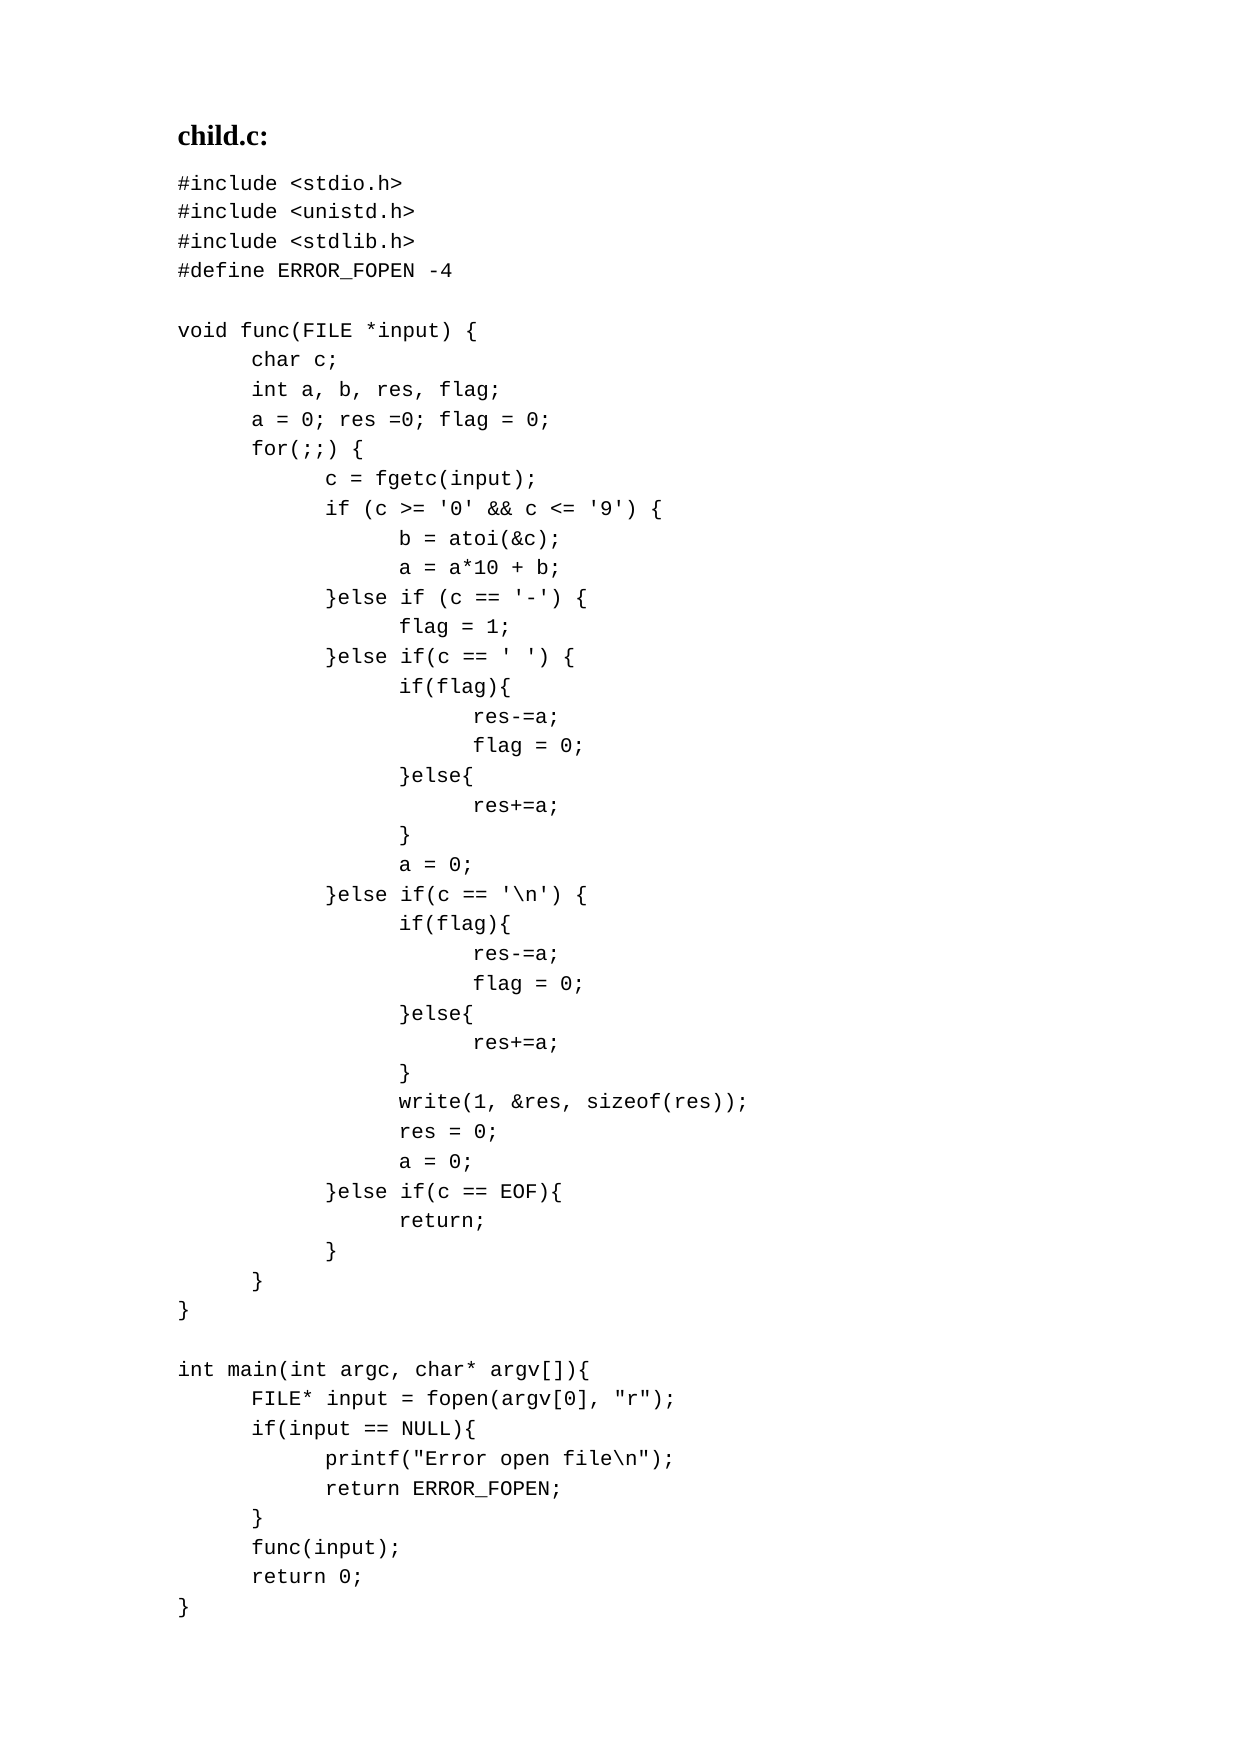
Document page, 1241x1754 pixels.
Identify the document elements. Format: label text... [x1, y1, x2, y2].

text }else if (c == '-') { [177, 581, 1152, 611]
text if (c >= '0' && c <= '9') { [177, 492, 1152, 521]
text } [177, 1056, 1152, 1086]
text } [177, 1590, 1152, 1620]
text #include <stdlib.h> [177, 224, 1152, 254]
text a = 0; res =0; flag = 0; [177, 403, 1152, 432]
text c = fgetc(input); [177, 462, 1152, 492]
text a = 0; [177, 848, 1152, 878]
text int main(int argc, char* argv[]){ [177, 1353, 1152, 1382]
text func(input); [177, 1531, 1152, 1561]
text printf("Error open file\n"); [177, 1442, 1152, 1471]
text } [177, 1264, 1152, 1293]
text }else if(c == ' ') { [177, 640, 1152, 670]
text return 0; [177, 1561, 1152, 1590]
text } [177, 1501, 1152, 1531]
text if(input == NULL){ [177, 1412, 1152, 1442]
text flag = 1; [177, 611, 1152, 640]
text a = 0; [177, 1145, 1152, 1174]
text } [177, 1234, 1152, 1264]
text flag = 0; [177, 967, 1152, 996]
text #include <unistd.h> [177, 195, 1152, 224]
text #include <stdio.h> [177, 171, 1152, 195]
text }else{ [177, 996, 1152, 1026]
text write(1, &res, sizeof(res)); [177, 1086, 1152, 1115]
text res+=a; [177, 1026, 1152, 1056]
text FILE* input = fopen(argv[0], "r"); [177, 1382, 1152, 1412]
text b = atoi(&c); [177, 521, 1152, 551]
text res-=a; [177, 699, 1152, 729]
text res = 0; [177, 1115, 1152, 1145]
text } [177, 1293, 1152, 1323]
text if(flag){ [177, 670, 1152, 699]
text #define ERROR_FOPEN -4 [177, 254, 1152, 284]
text } [177, 818, 1152, 848]
text for(;;) { [177, 432, 1152, 462]
text сhild.c: [177, 118, 1152, 152]
text a = a*10 + b; [177, 551, 1152, 581]
text }else if(c == '\n') { [177, 878, 1152, 907]
text return; [177, 1204, 1152, 1234]
text if(flag){ [177, 907, 1152, 937]
text }else if(c == EOF){ [177, 1174, 1152, 1204]
text char c; [177, 343, 1152, 373]
text flag = 0; [177, 729, 1152, 759]
text res+=a; [177, 789, 1152, 818]
text int a, b, res, flag; [177, 373, 1152, 403]
text return ERROR_FOPEN; [177, 1471, 1152, 1501]
text }else{ [177, 759, 1152, 789]
text void func(FILE *input) { [177, 314, 1152, 343]
text res-=a; [177, 937, 1152, 967]
